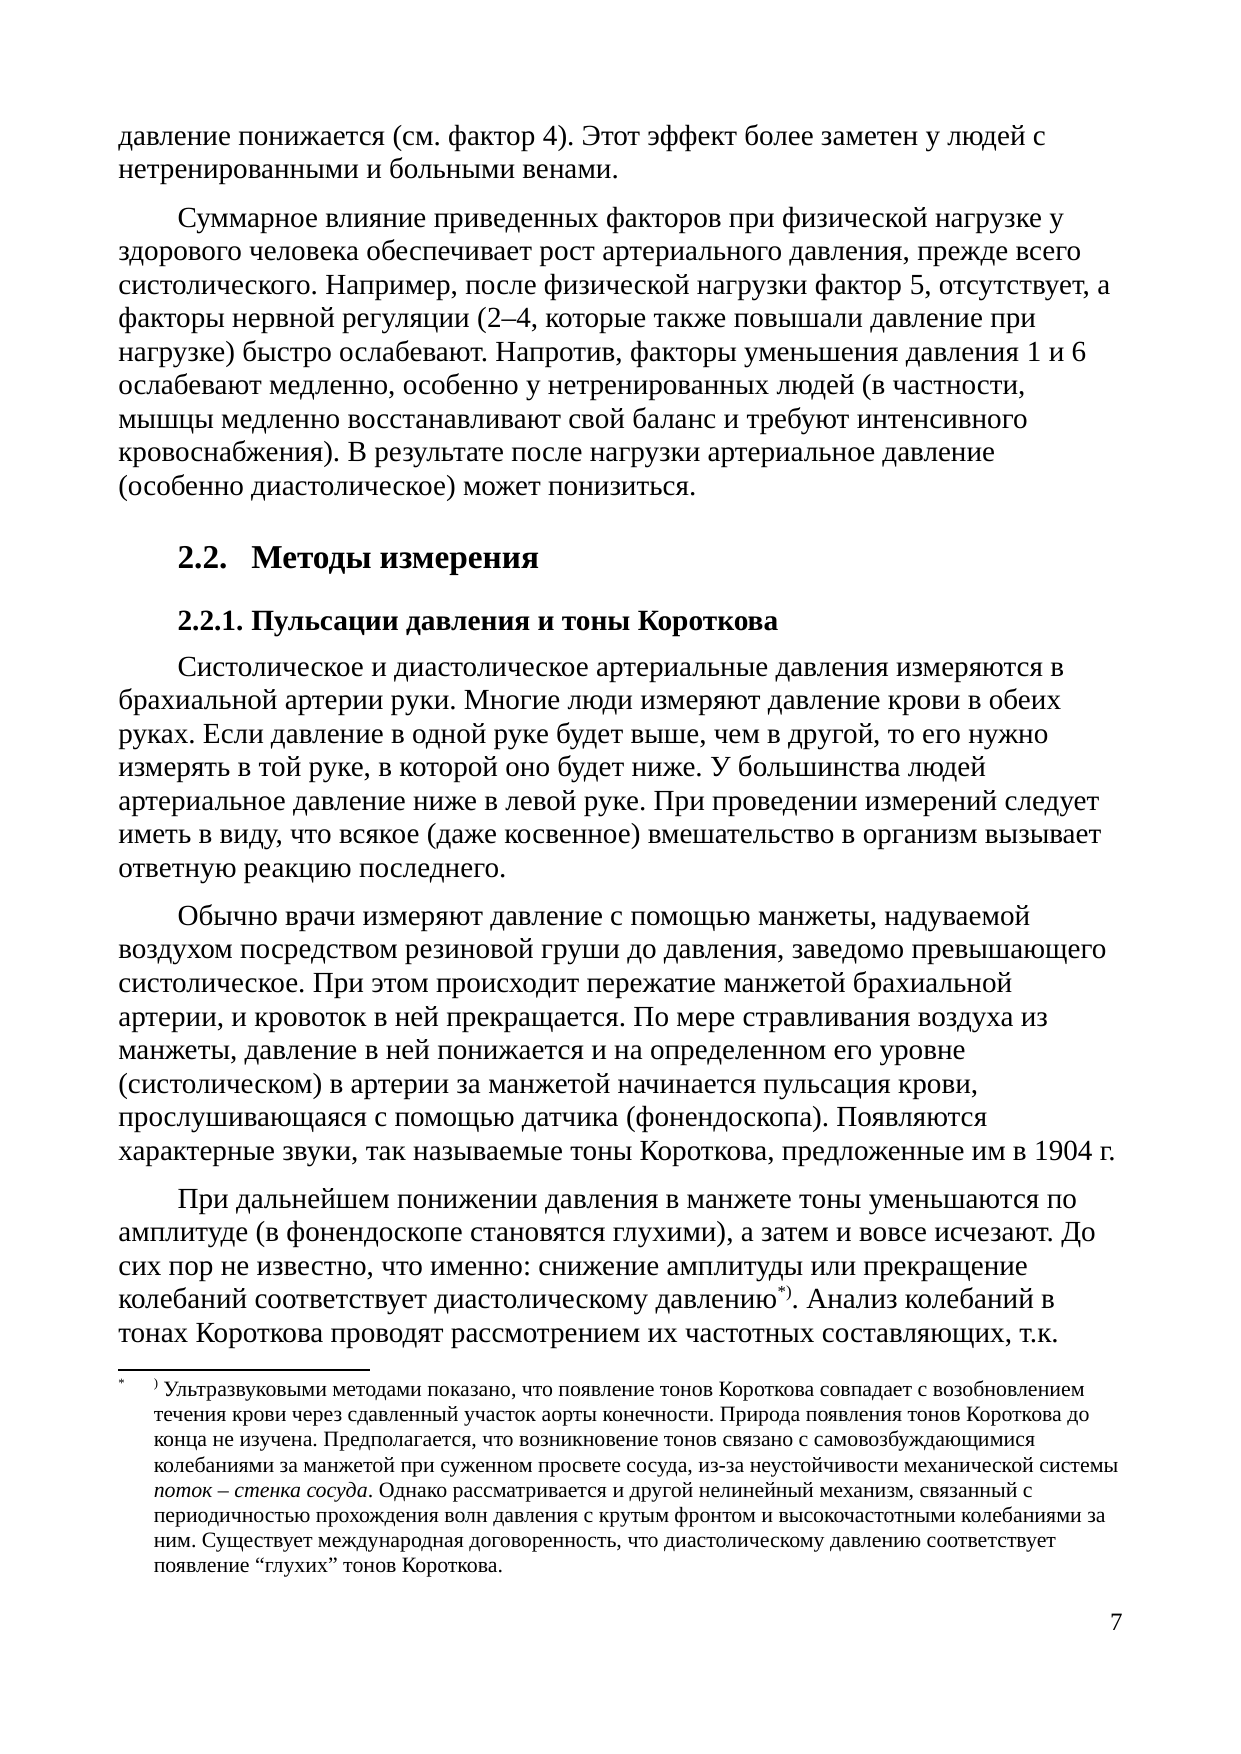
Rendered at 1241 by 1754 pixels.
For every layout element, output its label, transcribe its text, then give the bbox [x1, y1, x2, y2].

text Обычно врачи измеряют давление с помощью манжеты, надуваемой воздухом посредством резиновой груши до давления, заведомо превышающего систолическое. При этом происходит пережатие манжетой брахиальной артерии, и кровоток в ней прекращается. По мере стравливания воздуха из манжеты, давление в ней понижается и на определенном его уровне (систолическом) в артерии за манжетой начинается пульсация крови, прослушивающаяся с помощью датчика (фонендоскопа). Появляются характерные звуки, так называемые тоны Короткова, предложенные им в 1904 г. [118, 898, 1122, 1166]
text Систолическое и диастолическое артериальные давления измеряются в брахиальной артерии руки. Многие люди измеряют давление крови в обеих руках. Если давление в одной руке будет выше, чем в другой, то его нужно измерять в той руке, в которой оно будет ниже. У большинства людей артериальное давление ниже в левой руке. При проведении измерений следует иметь в виду, что всякое (даже косвенное) вмешательство в организм вызывает ответную реакцию последнего. [118, 649, 1122, 883]
subtitle Методы измерения [177, 537, 1122, 575]
list давление понижается (см. фактор 4). Этот эффект более заметен у людей с нетренированными и больными венами. [118, 118, 1122, 185]
text При дальнейшем понижении давления в манжете тоны уменьшаются по амплитуде (в фонендоскопе становятся глухими), а затем и вовсе исчезают. До сих пор не известно, что именно: снижение амплитуды или прекращение колебаний соответствует диастолическому давлению). Анализ колебаний в тонах Короткова проводят рассмотрением их частотных составляющих, т.к. [118, 1181, 1122, 1349]
text Суммарное влияние приведенных факторов при физической нагрузке у здорового человека обеспечивает рост артериального давления, прежде всего систолического. Например, после физической нагрузки фактор 5, отсутствует, а факторы нервной регуляции (2–4, которые также повышали давление при нагрузке) быстро ослабевают. Напротив, факторы уменьшения давления 1 и 6 ослабевают медленно, особенно у нетренированных людей (в частности, мышцы медленно восстанавливают свой баланс и требуют интенсивного кровоснабжения). В результате после нагрузки артериальное давление (особенно диастолическое) может понизиться. [118, 200, 1122, 502]
subtitle Пульсации давления и тоны Короткова [177, 602, 1122, 636]
text ) Ультразвуковыми методами показано, что появление тонов Короткова совпадает с возобновлением течения крови через сдавленный участок аорты конечности. Природа появления тонов Короткова до конца не изучена. Предполагается, что возникновение тонов связано с самовозбуждающимися колебаниями за манжетой при суженном просвете сосуда, из-за неустойчивости механической системы поток – стенка сосуда. Однако рассматривается и другой нелинейный механизм, связанный с периодичностью прохождения волн давления с крутым фронтом и высокочастотными колебаниями за ним. Существует международная договоренность, что диастолическому давлению соответствует появление “глухих” тонов Короткова. [118, 1376, 1122, 1578]
